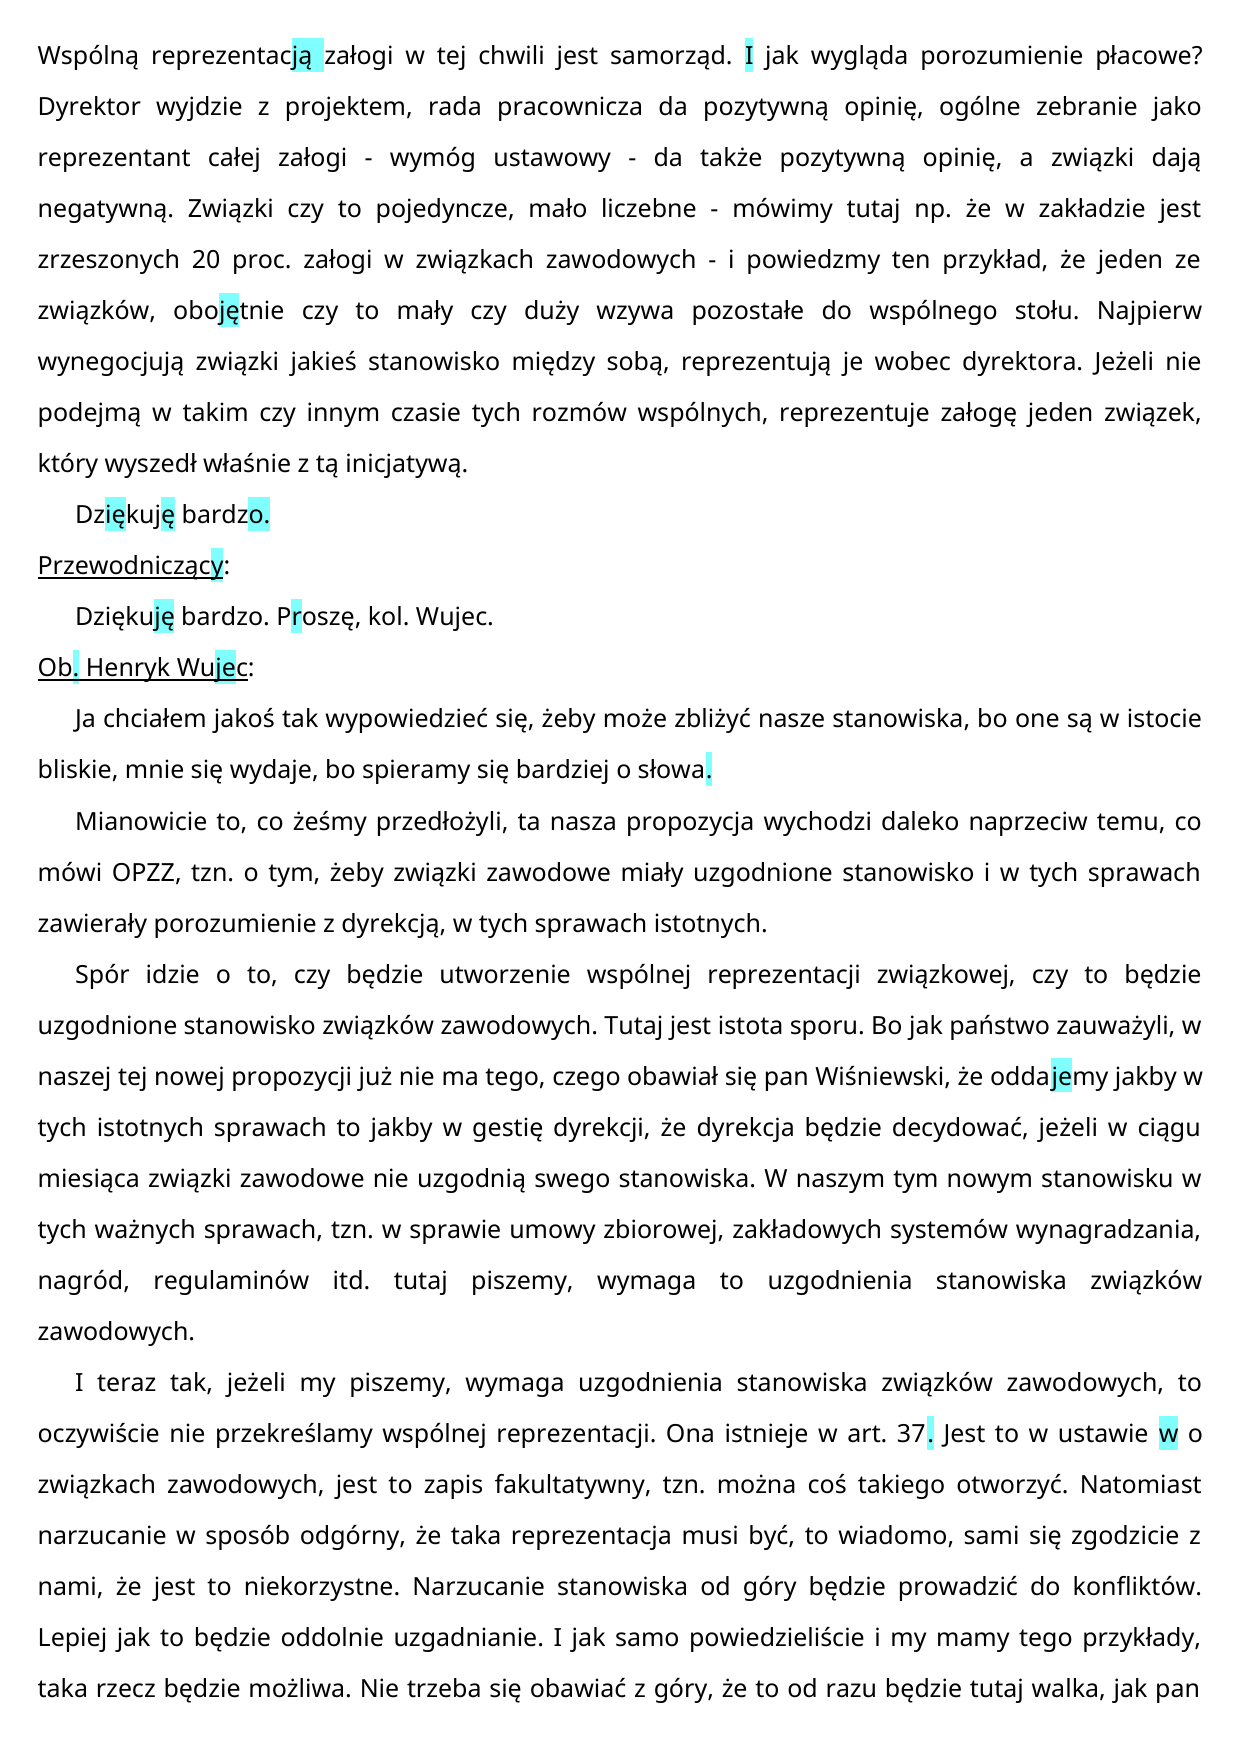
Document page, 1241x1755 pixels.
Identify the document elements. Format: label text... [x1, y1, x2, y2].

text Ja chciałem jakoś tak wypowiedzieć się, żeby może zbliżyć nasze stanowiska, bo one są w istocie bliskie, mnie się wydaje, bo spieramy się bardziej o słowa. [37, 701, 1203, 786]
text I teraz tak, jeżeli my piszemy, wymaga uzgodnienia stanowiska związków zawodowych, to oczywiście nie przekreślamy wspólnej reprezentacji. Ona istnieje w art. 37. Jest to w ustawie w o związkach zawodowych, jest to zapis fakultatywny, tzn. można coś takiego otworzyć. Natomiast narzucanie w sposób odgórny, że taka reprezentacja musi być, to wiadomo, sami się zgodzicie z nami, że jest to niekorzystne. Narzucanie stanowiska od góry będzie prowadzić do konfliktów. Lepiej jak to będzie oddolnie uzgadnianie. I jak samo powiedzieliście i my mamy tego przykłady, taka rzecz będzie możliwa. Nie trzeba się obawiać z góry, że to od razu będzie tutaj walka, jak pan [37, 1364, 1203, 1705]
text Dziękuję bardzo. Proszę, kol. Wujec. [37, 599, 1203, 633]
text Spór idzie o to, czy będzie utworzenie wspólnej reprezentacji związkowej, czy to będzie uzgodnione stanowisko związków zawodowych. Tutaj jest istota sporu. Bo jak państwo zauważyli, w naszej tej nowej propozycji już nie ma tego, czego obawiał się pan Wiśniewski, że oddajemy jakby w tych istotnych sprawach to jakby w gestię dyrekcji, że dyrekcja będzie decydować, jeżeli w ciągu miesiąca związki zawodowe nie uzgodnią swego stanowiska. W naszym tym nowym stanowisku w tych ważnych sprawach, tzn. w sprawie umowy zbiorowej, zakładowych systemów wynagradzania, nagród, regulaminów itd. tutaj piszemy, wymaga to uzgodnienia stanowiska związków zawodowych. [37, 956, 1203, 1348]
text Ob. Henryk Wujec: [37, 650, 1203, 684]
text Mianowicie to, co żeśmy przedłożyli, ta nasza propozycja wychodzi daleko naprzeciw temu, co mówi OPZZ, tzn. o tym, żeby związki zawodowe miały uzgodnione stanowisko i w tych sprawach zawierały porozumienie z dyrekcją, w tych sprawach istotnych. [37, 803, 1203, 939]
text Wspólną reprezentacją załogi w tej chwili jest samorząd. I jak wygląda porozumienie płacowe? Dyrektor wyjdzie z projektem, rada pracownicza da pozytywną opinię, ogólne zebranie jako reprezentant całej załogi - wymóg ustawowy - da także pozytywną opinię, a związki dają negatywną. Związki czy to pojedyncze, mało liczebne - mówimy tutaj np. że w zakładzie jest zrzeszonych 20 proc. załogi w związkach zawodowych - i powiedzmy ten przykład, że jeden ze związków, obojętnie czy to mały czy duży wzywa pozostałe do wspólnego stołu. Najpierw wynegocjują związki jakieś stanowisko między sobą, reprezentują je wobec dyrektora. Jeżeli nie podejmą w takim czy innym czasie tych rozmów wspólnych, reprezentuje załogę jeden związek, który wyszedł właśnie z tą inicjatywą. [37, 37, 1203, 480]
text Przewodniczący: [37, 548, 1203, 582]
text Dziękuję bardzo. [37, 497, 1203, 531]
